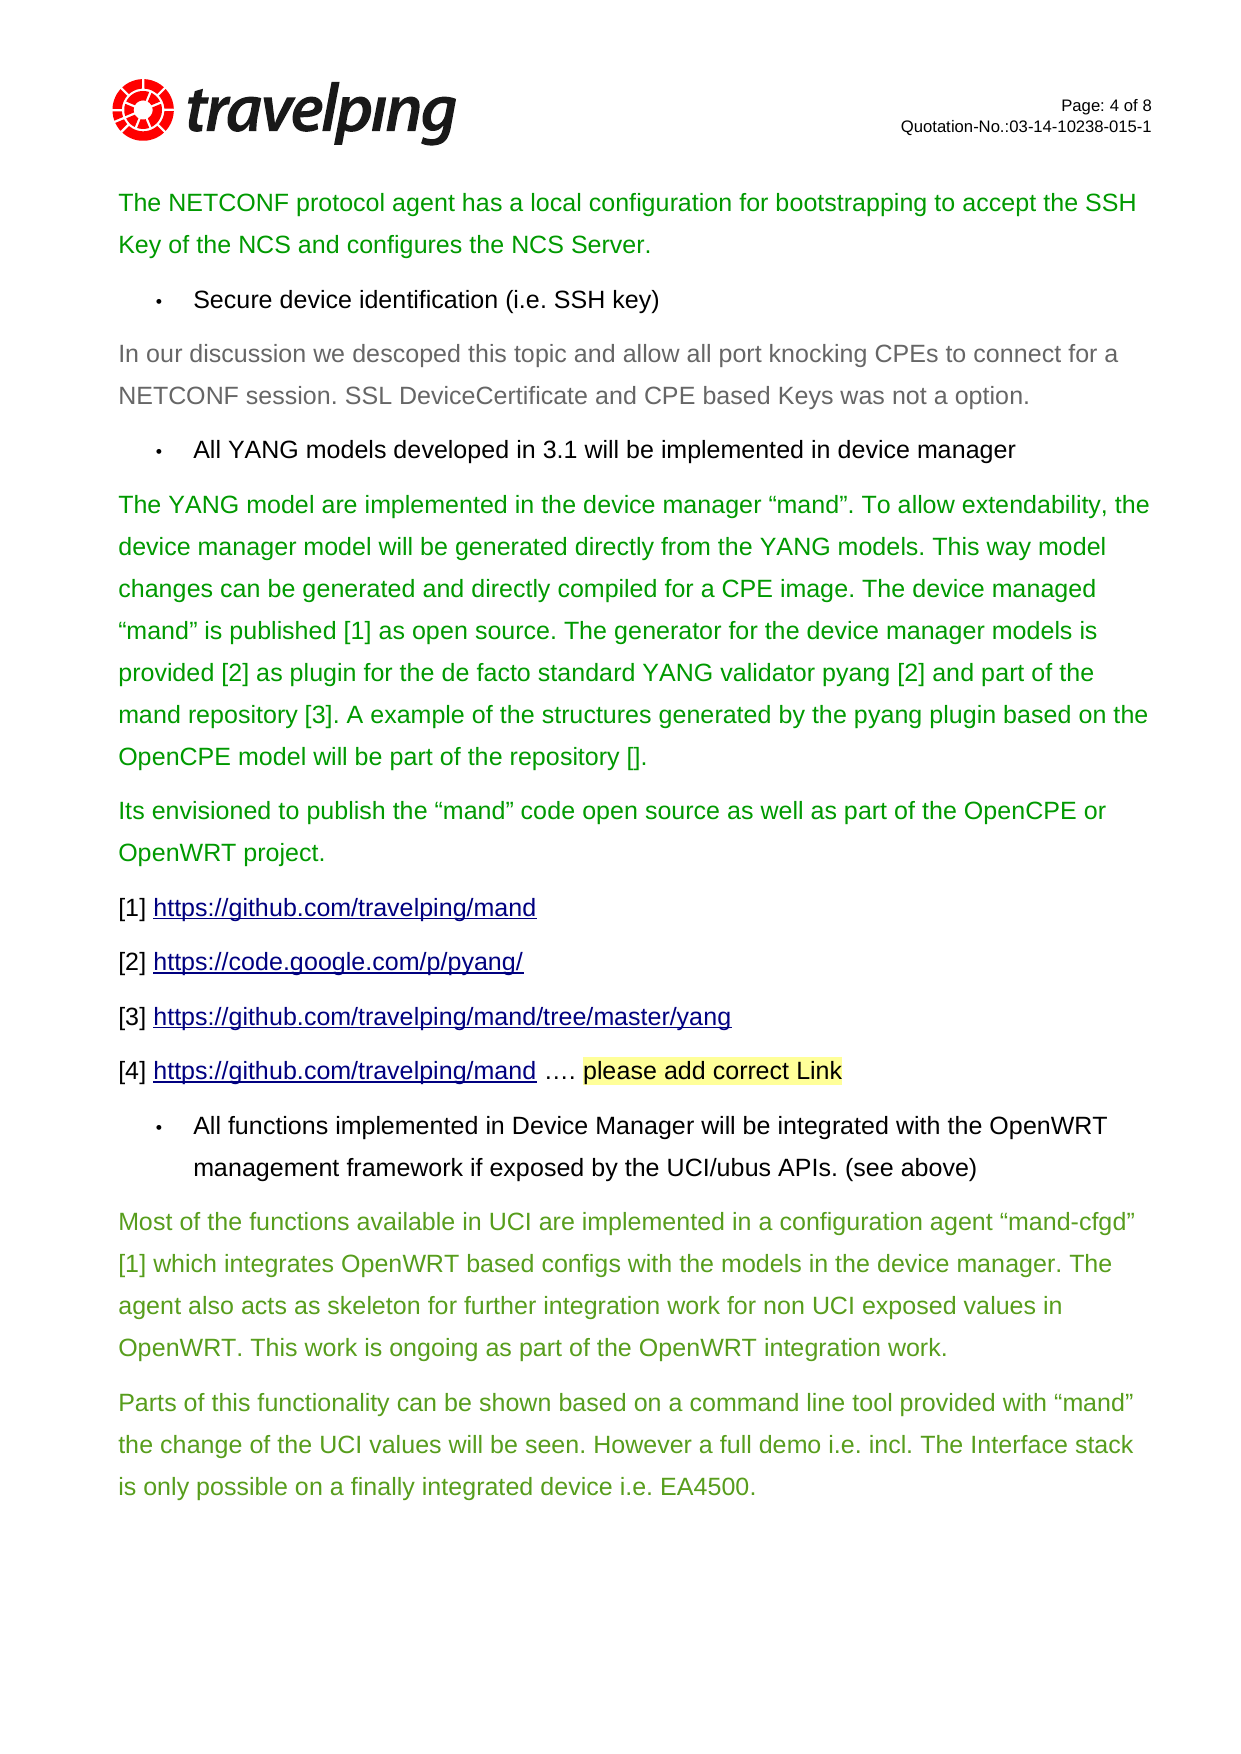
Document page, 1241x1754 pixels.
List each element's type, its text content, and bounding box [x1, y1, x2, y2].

list All YANG models developed in 3.1 will be implemented in device manager [156, 436, 1152, 464]
text Parts of this functionality can be shown based on a command line tool provided with “mand” the change of the UCI values will be seen. However a full demo i.e. incl. The Interface stack is only possible on a finally integrated device i.e. EA4500. [118, 1388, 1152, 1500]
text [1] https://github.com/travelping/mand [118, 893, 1152, 922]
list Secure device identification (i.e. SSH key) [156, 285, 1152, 313]
text [3] https://github.com/travelping/mand/tree/master/yang [118, 1002, 1152, 1031]
text Its envisioned to publish the “mand” code open source as well as part of the OpenCPE or OpenWRT project. [118, 797, 1152, 867]
text [2] https://code.google.com/p/pyang/ [118, 948, 1152, 976]
list All functions implemented in Device Manager will be integrated with the OpenWRT management framework if exposed by the UCI/ubus APIs. (see above) [156, 1111, 1152, 1181]
text The YANG model are implemented in the device manager “mand”. To allow extendability, the device manager model will be generated directly from the YANG models. This way model changes can be generated and directly compiled for a CPE image. The device managed “mand” is published [1] as open source. The generator for the device manager models is provided [2] as plugin for the de facto standard YANG validator pyang [2] and part of the mand repository [3]. A example of the structures generated by the pyang plugin based on the OpenCPE model will be part of the repository []. [118, 491, 1152, 771]
text [4] https://github.com/travelping/mand …. please add correct Link [118, 1057, 1152, 1085]
text In our discussion we descoped this topic and allow all port knocking CPEs to connect for a NETCONF session. SSL DeviceCertificate and CPE based Keys was not a option. [118, 340, 1152, 410]
text Most of the functions available in UCI are implemented in a configuration agent “mand-cfgd” [1] which integrates OpenWRT based configs with the models in the device manager. The agent also acts as skeleton for further integration work for non UCI exposed values in OpenWRT. This work is ongoing as part of the OpenWRT integration work. [118, 1208, 1152, 1362]
text The NETCONF protocol agent has a local configuration for bootstrapping to accept the SSH Key of the NCS and configures the NCS Server. [118, 189, 1152, 259]
